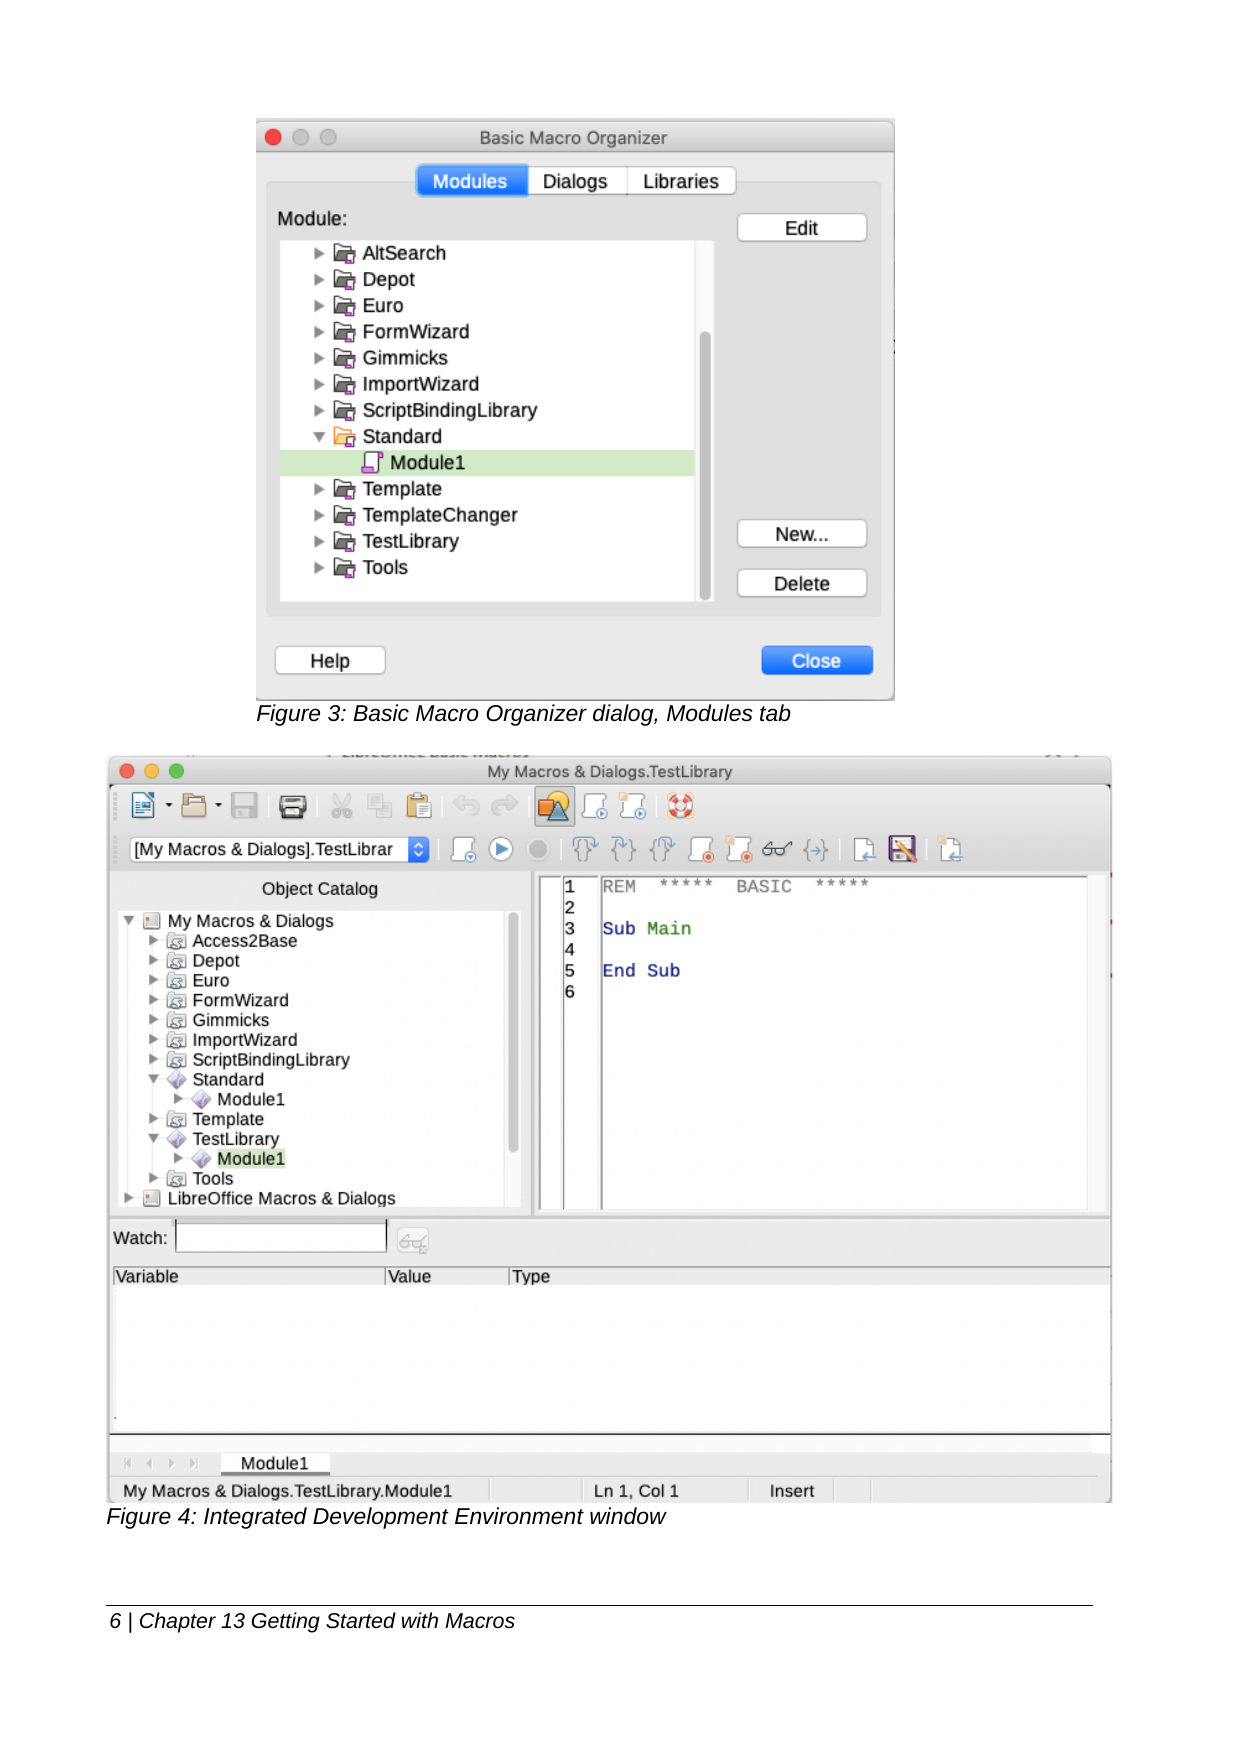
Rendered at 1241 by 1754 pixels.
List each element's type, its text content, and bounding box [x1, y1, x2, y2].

text Figure 3: Basic Macro Organizer dialog, Modules tab [256, 118, 943, 727]
text Figure 4: Integrated Development Environment window [106, 1503, 1112, 1529]
picture [256, 118, 895, 701]
picture [106, 755, 1113, 1503]
